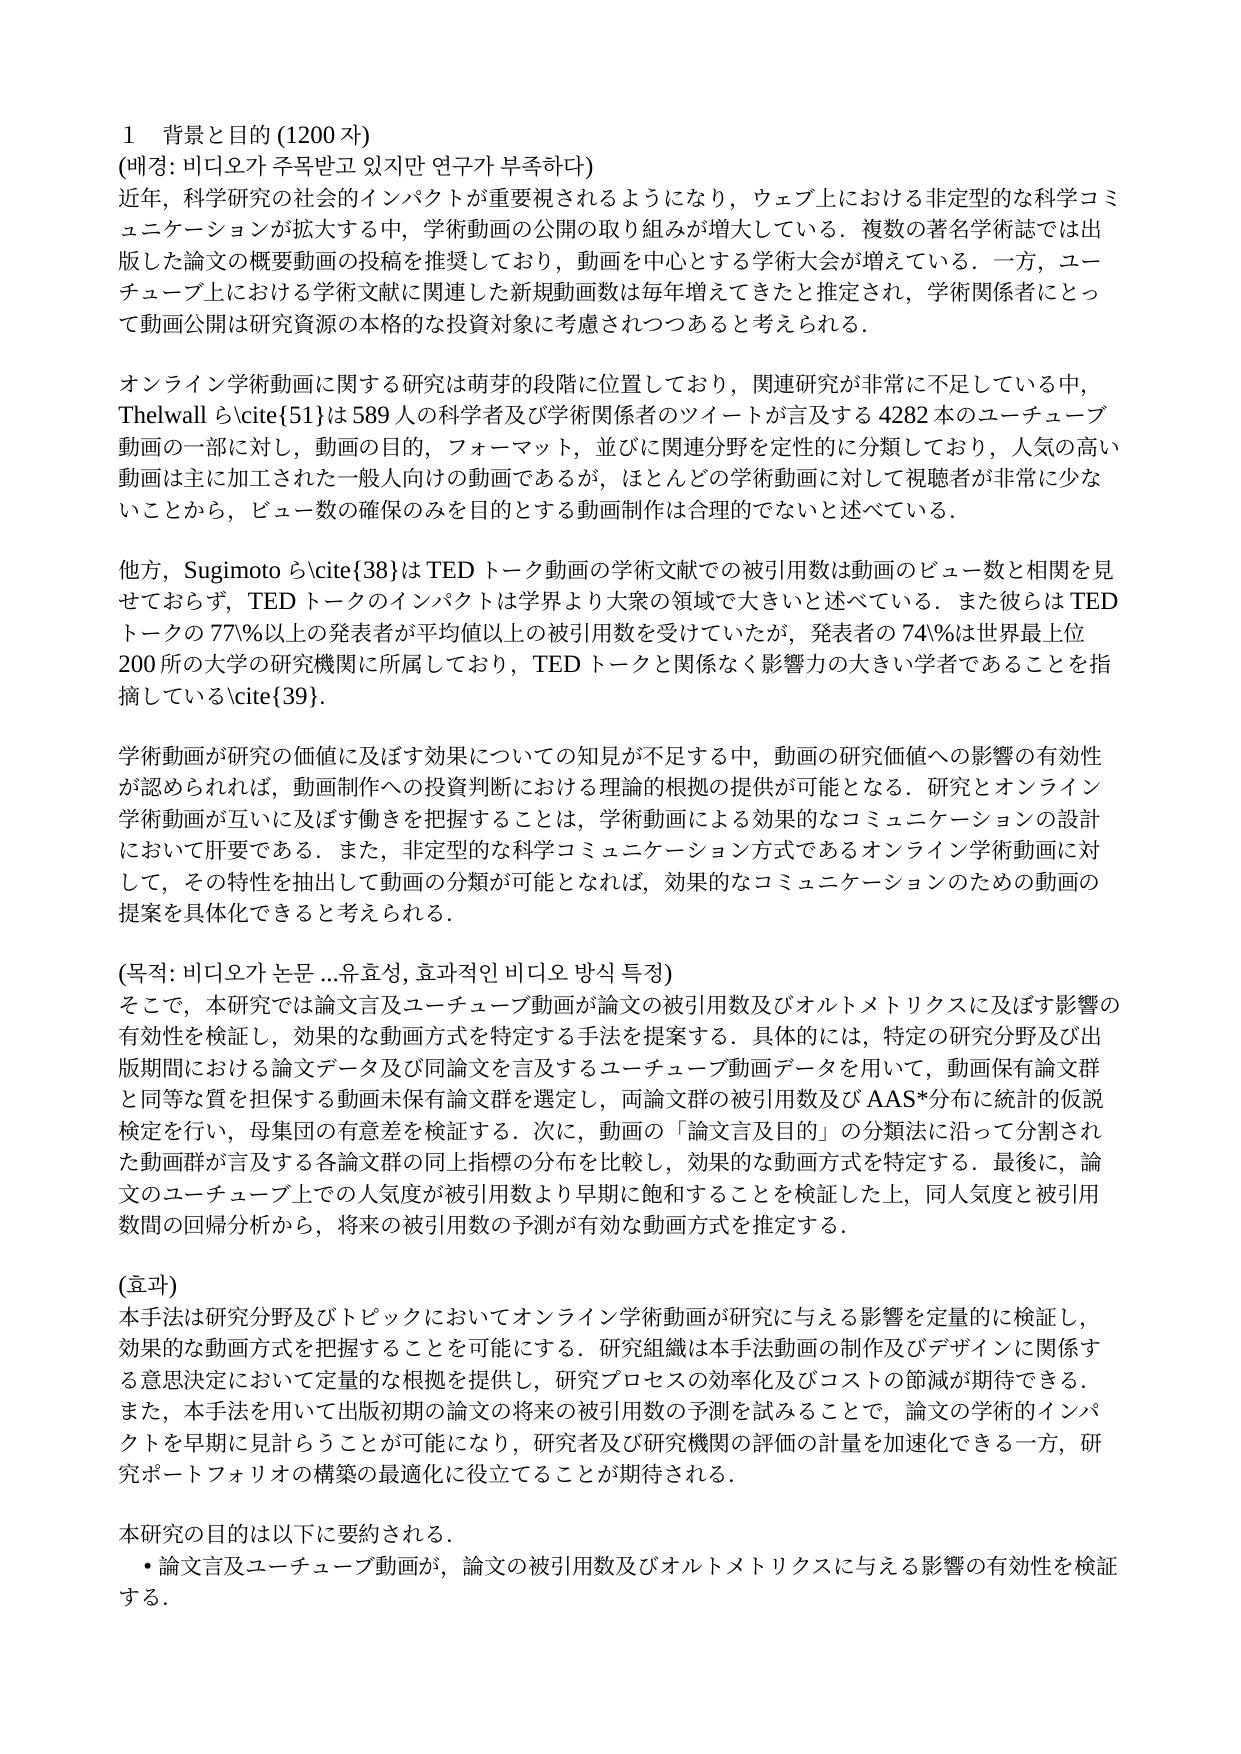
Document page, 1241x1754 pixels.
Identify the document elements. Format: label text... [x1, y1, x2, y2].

text 本手法は研究分野及びトピックにおいてオンライン学術動画が研究に与える影響を定量的に検証し，効果的な動画方式を把握することを可能にする．研究組織は本手法動画の制作及びデザインに関係する意思決定において定量的な根拠を提供し，研究プロセスの効率化及びコストの節減が期待できる．また，本手法を用いて出版初期の論文の将来の被引用数の予測を試みることで，論文の学術的インパクトを早期に見計らうことが可能になり，研究者及び研究機関の評価の計量を加速化できる一方，研究ポートフォリオの構築の最適化に役立てることが期待される． [118, 1300, 1122, 1489]
text 学術動画が研究の価値に及ぼす効果についての知見が不足する中，動画の研究価値への影響の有効性が認められれば，動画制作への投資判断における理論的根拠の提供が可能となる．研究とオンライン学術動画が互いに及ぼす働きを把握することは，学術動画による効果的なコミュニケーションの設計において肝要である．また，非定型的な科学コミュニケーション方式であるオンライン学術動画に対して，その特性を抽出して動画の分類が可能となれば，効果的なコミュニケーションのための動画の提案を具体化できると考えられる． [118, 739, 1122, 928]
text 本研究の目的は以下に要約される． [118, 1517, 1122, 1549]
text そこで，本研究では論文言及ユーチューブ動画が論文の被引用数及びオルトメトリクスに及ぼす影響の有効性を検証し，効果的な動画方式を特定する手法を提案する．具体的には，特定の研究分野及び出版期間における論文データ及び同論文を言及するユーチューブ動画データを用いて，動画保有論文群と同等な質を担保する動画未保有論文群を選定し，両論文群の被引用数及びAAS*分布に統計的仮説検定を行い，母集団の有意差を検証する．次に，動画の「論文言及目的」の分類法に沿って分割された動画群が言及する各論文群の同上指標の分布を比較し，効果的な動画方式を特定する．最後に，論文のユーチューブ上での人気度が被引用数より早期に飽和することを検証した上，同人気度と被引用数間の回帰分析から，将来の被引用数の予測が有効な動画方式を推定する． [118, 988, 1122, 1240]
text • 論文言及ユーチューブ動画が，論文の被引用数及びオルトメトリクスに与える影響の有効性を検証する． [118, 1549, 1122, 1612]
text 近年，科学研究の社会的インパクトが重要視されるようになり，ウェブ上における非定型的な科学コミュニケーションが拡大する中，学術動画の公開の取り組みが増大している．複数の著名学術誌では出版した論文の概要動画の投稿を推奨しており，動画を中心とする学術大会が増えている．一方，ユーチューブ上における学術文献に関連した新規動画数は毎年増えてきたと推定され，学術関係者にとって動画公開は研究資源の本格的な投資対象に考慮されつつあると考えられる． [118, 181, 1122, 338]
text １ 背景と目的 (1200자) [118, 118, 1122, 149]
text (목적: 비디오가 논문 ...유효성, 효과적인 비디오 방식 특정) [118, 957, 1122, 988]
text (배경: 비디오가 주목받고 있지만 연구가 부족하다) [118, 149, 1122, 181]
text (효과) [118, 1268, 1122, 1300]
text 他方，Sugimotoら\cite{38}はTEDトーク動画の学術文献での被引用数は動画のビュー数と相関を見せておらず，TEDトークのインパクトは学界より大衆の領域で大きいと述べている．また彼らはTEDトークの77\%以上の発表者が平均値以上の被引用数を受けていたが，発表者の74\%は世界最上位200所の大学の研究機関に所属しており，TEDトークと関係なく影響力の大きい学者であることを指摘している\cite{39}． [118, 553, 1122, 710]
text オンライン学術動画に関する研究は萌芽的段階に位置しており，関連研究が非常に不足している中，Thelwallら\cite{51}は589人の科学者及び学術関係者のツイートが言及する4282本のユーチューブ動画の一部に対し，動画の目的，フォーマット，並びに関連分野を定性的に分類しており，人気の高い動画は主に加工された一般人向けの動画であるが，ほとんどの学術動画に対して視聴者が非常に少ないことから，ビュー数の確保のみを目的とする動画制作は合理的でないと述べている． [118, 367, 1122, 524]
